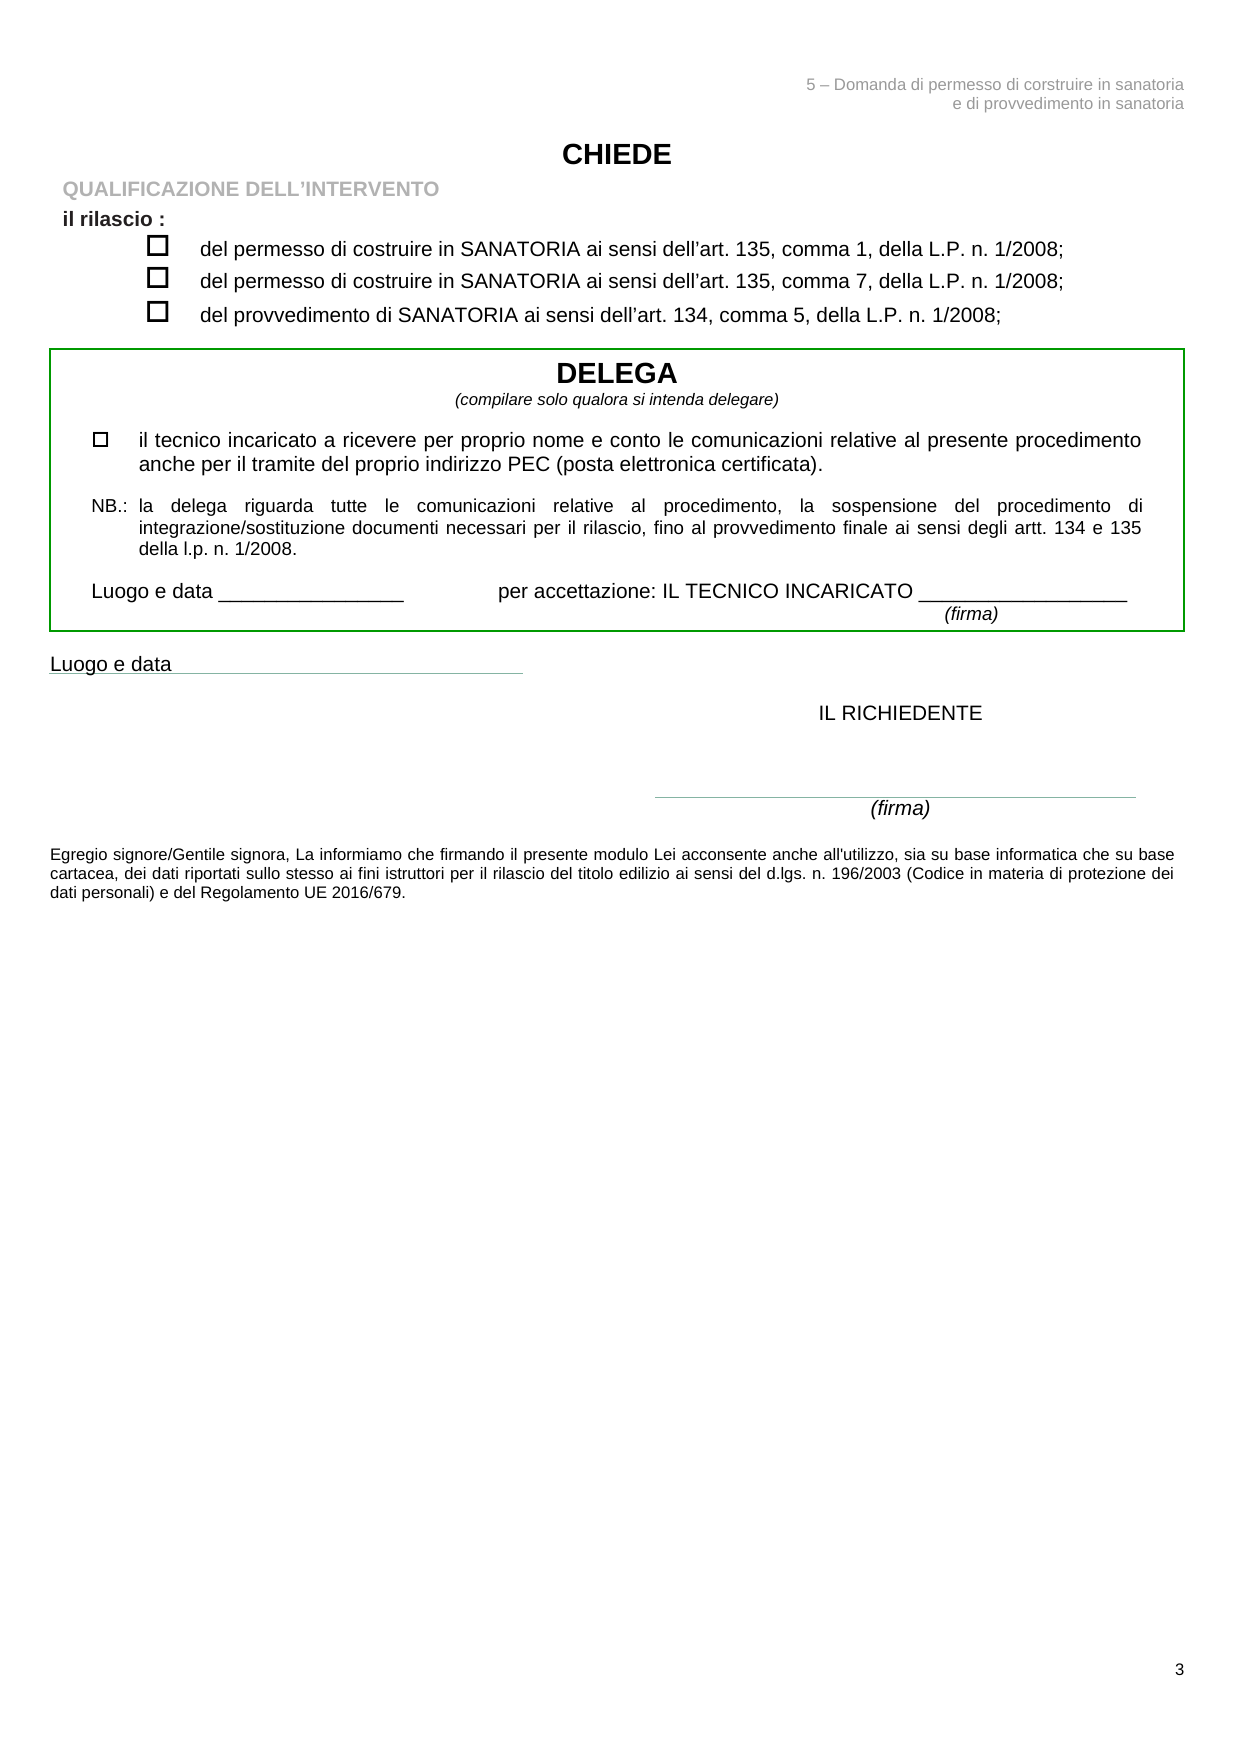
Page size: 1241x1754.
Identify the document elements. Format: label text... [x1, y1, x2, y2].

text QUALIFICAZIONE DELL’INTERVENTO [62, 176, 1186, 200]
text Luogo e data [50, 651, 1191, 675]
list del permesso di costruire in SANATORIA ai sensi dell’art. 135, comma 1, della L.P. n. 1/2008; [144, 236, 1184, 263]
text CHIEDE [50, 137, 1184, 171]
table_header DELEGA (compilare solo qualora si intenda delegare) il tecnico incaricato a ricevere per proprio nome e conto le comunicazioni relative al presente procedimento anche per il tramite del proprio indirizzo PEC (posta elettronica certificata). NB.: la delega riguarda tutte le comunicazioni relative al procedimento, la sospensione del procedimento di integrazione/sostituzione documenti necessari per il rilascio, fino al provvedimento finale ai sensi degli artt. 134 e 135 della l.p. n. 1/2008. Luogo e data ________________ per accettazione: IL TECNICO INCARICATO __________________ (firma) [51, 350, 1183, 630]
list del provvedimento di SANATORIA ai sensi dell’art. 134, comma 5, della L.P. n. 1/2008; [144, 301, 1184, 329]
text il rilascio : [62, 206, 1186, 230]
table_header IL RICHIEDENTE (firma) [617, 695, 1184, 826]
text Egregio signore/Gentile signora, La informiamo che firmando il presente modulo Lei acconsente anche all'utilizzo, sia su base informatica che su base cartacea, dei dati riportati sullo stesso ai fini istruttori per il rilascio del titolo edilizio ai sensi del d.lgs. n. 196/2003 (Codice in materia di protezione dei dati personali) e del Regolamento UE 2016/679. [50, 845, 1177, 902]
list del permesso di costruire in SANATORIA ai sensi dell’art. 135, comma 7, della L.P. n. 1/2008; [144, 269, 1184, 295]
table_header [50, 695, 617, 826]
